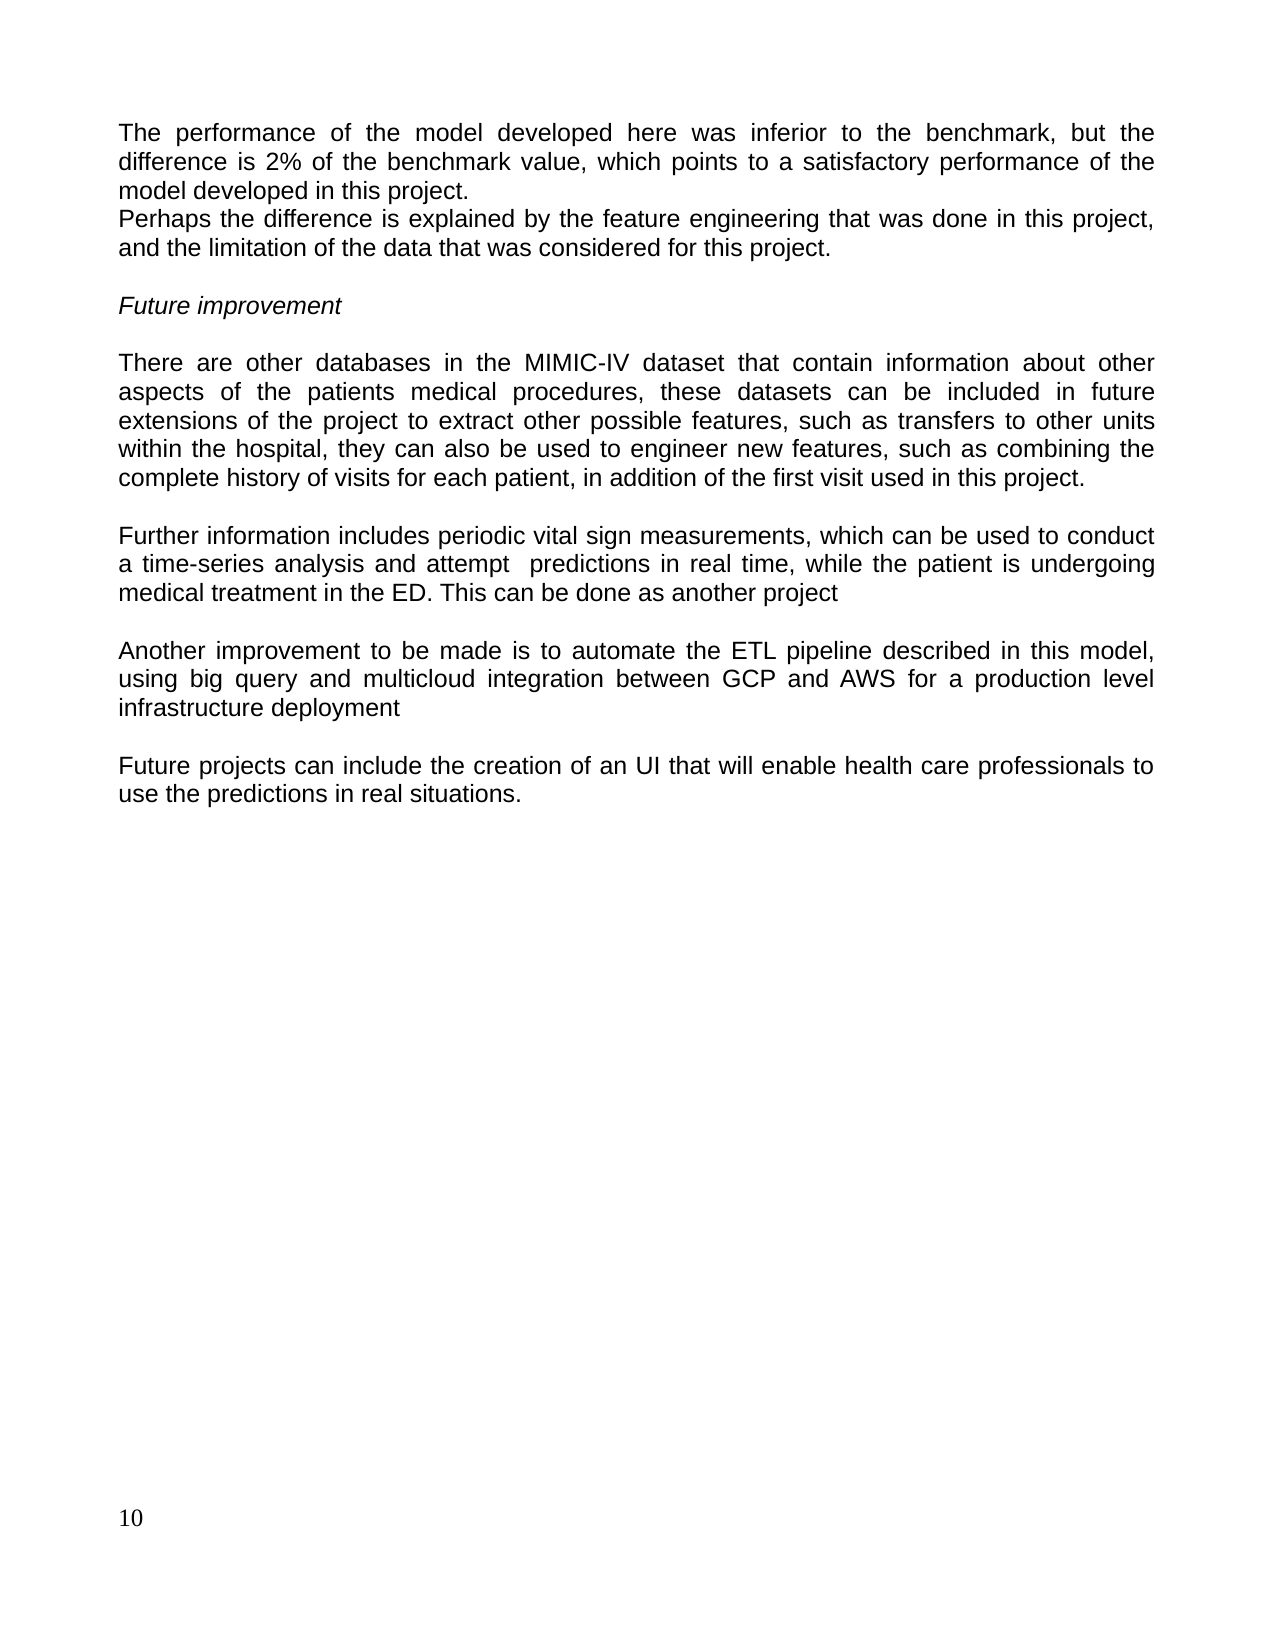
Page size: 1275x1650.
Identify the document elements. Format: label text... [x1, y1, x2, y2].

text The performance of the model developed here was inferior to the benchmark, but the difference is 2% of the benchmark value, which points to a satisfactory performance of the model developed in this project. [118, 118, 1157, 204]
text Future projects can include the creation of an UI that will enable health care professionals to use the predictions in real situations. [118, 751, 1157, 808]
text Further information includes periodic vital sign measurements, which can be used to conduct a time-series analysis and attempt predictions in real time, while the patient is undergoing medical treatment in the ED. This can be done as another project [118, 521, 1157, 607]
text Future improvement [118, 291, 1157, 319]
text Another improvement to be made is to automate the ETL pipeline described in this model, using big query and multicloud integration between GCP and AWS for a production level infrastructure deployment [118, 636, 1157, 722]
text Perhaps the difference is explained by the feature engineering that was done in this project, and the limitation of the data that was considered for this project. [118, 204, 1157, 262]
text There are other databases in the MIMIC-IV dataset that contain information about other aspects of the patients medical procedures, these datasets can be included in future extensions of the project to extract other possible features, such as transfers to other units within the hospital, they can also be used to engineer new features, such as combining the complete history of visits for each patient, in addition of the first visit used in this project. [118, 348, 1157, 492]
